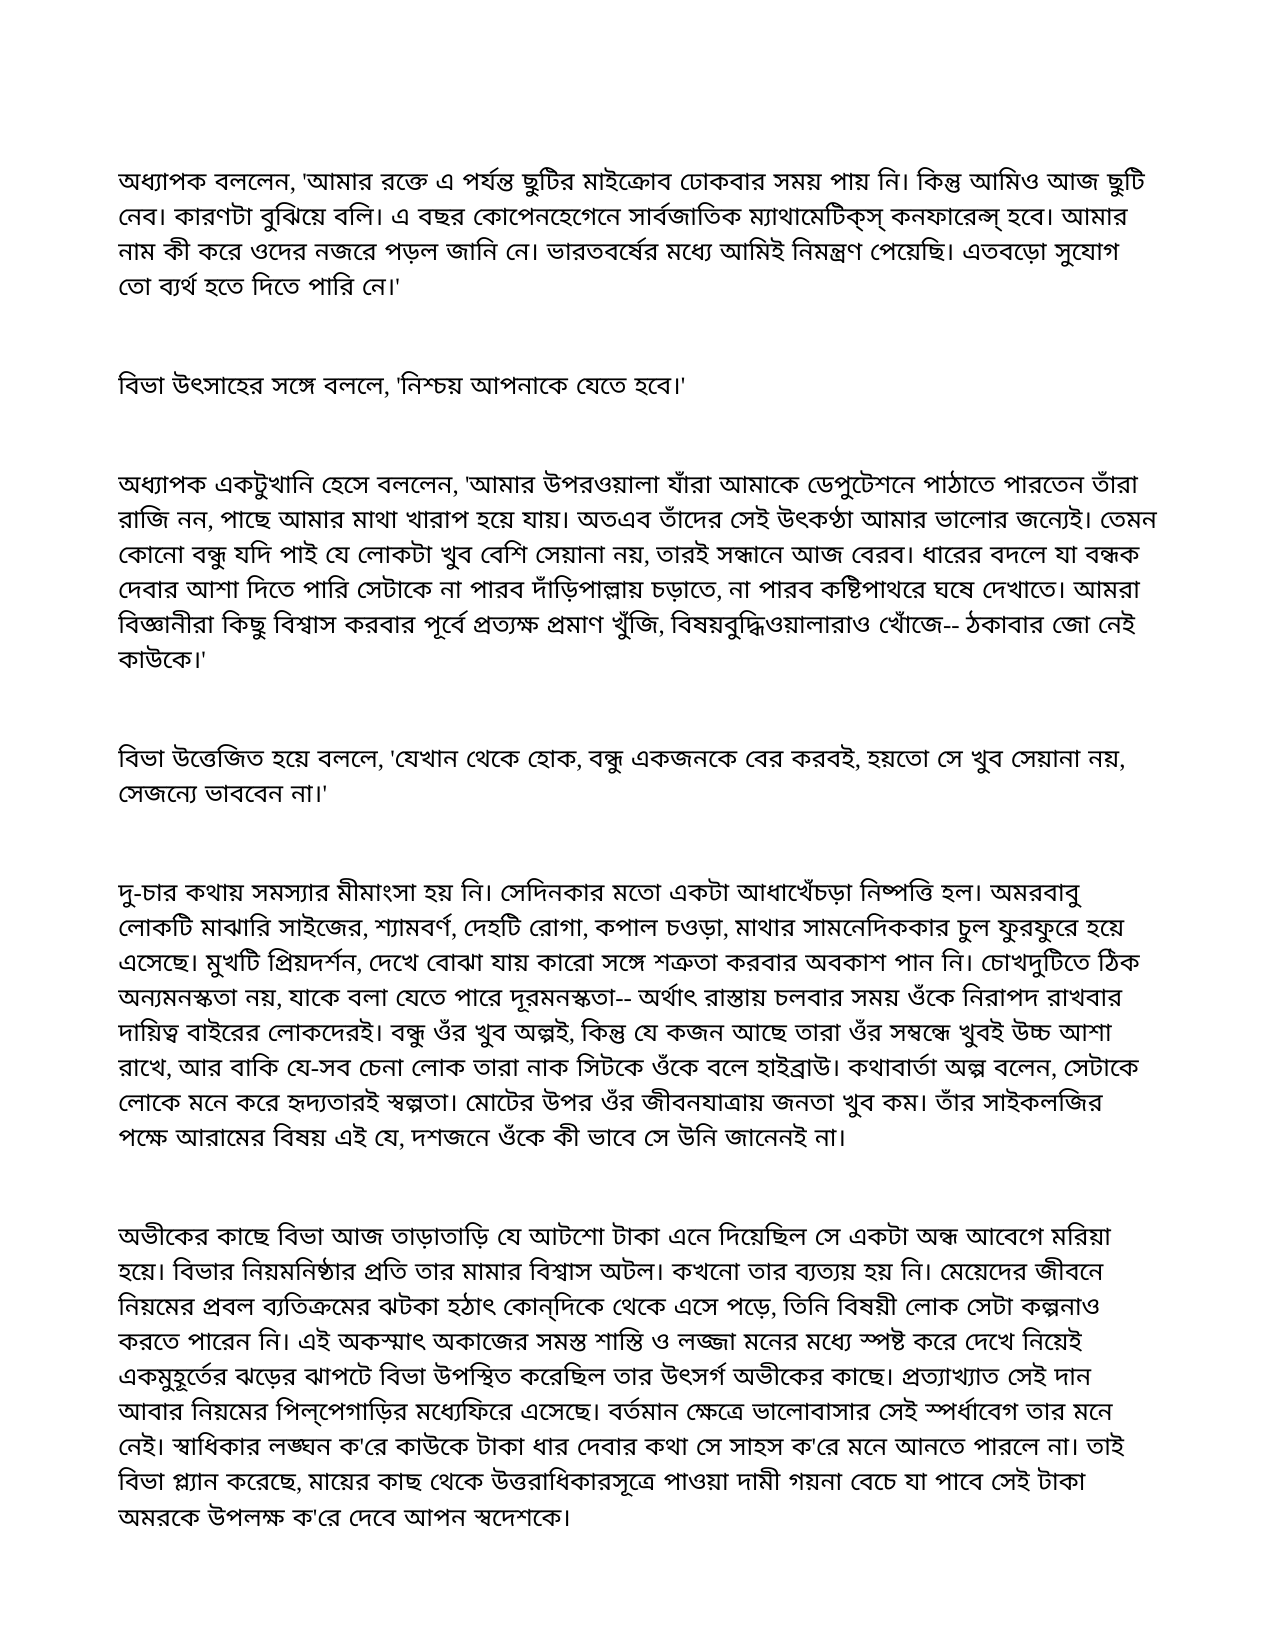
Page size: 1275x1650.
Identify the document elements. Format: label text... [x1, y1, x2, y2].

text দু-চার কথায় সমস্যার মীমাংসা হয় নি। সেদিনকার মতো একটা আধাখেঁচড়া নিষ্পত্তি হল। অমরবাবু লোকটি মাঝারি সাইজের, শ্যামবর্ণ, দেহটি রোগা, কপাল চওড়া, মাথার সামনেদিককার চুল ফুরফুরে হয়ে এসেছে। মুখটি প্রিয়দর্শন, দেখে বোঝা যায় কারো সঙ্গে শত্রুতা করবার অবকাশ পান নি। চোখদুটিতে ঠিক অন্যমনস্কতা নয়, যাকে বলা যেতে পারে দূরমনস্কতা-- অর্থাৎ রাস্তায় চলবার সময় ওঁকে নিরাপদ রাখবার দায়িত্ব বাইরের লোকদেরই। বন্ধু ওঁর খুব অল্পই, কিন্তু যে কজন আছে তারা ওঁর সম্বন্ধে খুবই উচ্চ আশা রাখে, আর বাকি যে-সব চেনা লোক তারা নাক সিটকে ওঁকে বলে হাইব্রাউ। কথাবার্তা অল্প বলেন, সেটাকে লোকে মনে করে হৃদ্যতারই স্বল্পতা। মোটের উপর ওঁর জীবনযাত্রায় জনতা খুব কম। তাঁর সাইকলজির পক্ষে আরামের বিষয় এই যে, দশজনে ওঁকে কী ভাবে সে উনি জানেনই না। [118, 878, 1157, 1153]
text অধ্যাপক বললেন, 'আমার রক্তে এ পর্যন্ত ছুটির মাইক্রোব ঢোকবার সময় পায় নি। কিন্তু আমিও আজ ছুটি নেব। কারণটা বুঝিয়ে বলি। এ বছর কোপেনহেগেনে সার্বজাতিক ম্যাথামেটিক্‌স্‌ কনফারেন্স্‌ হবে। আমার নাম কী করে ওদের নজরে পড়ল জানি নে। ভারতবর্ষের মধ্যে আমিই নিমন্ত্রণ পেয়েছি। এতবড়ো সুযোগ তো ব্যর্থ হতে দিতে পারি নে।' [118, 167, 1157, 302]
text বিভা উৎসাহের সঙ্গে বললে, 'নিশ্চয় আপনাকে যেতে হবে।' [118, 371, 1157, 400]
text অভীকের কাছে বিভা আজ তাড়াতাড়ি যে আটশো টাকা এনে দিয়েছিল সে একটা অন্ধ আবেগে মরিয়া হয়ে। বিভার নিয়মনিষ্ঠার প্রতি তার মামার বিশ্বাস অটল। কখনো তার ব্যত্যয় হয় নি। মেয়েদের জীবনে নিয়মের প্রবল ব্যতিক্রমের ঝটকা হঠাৎ কোন্‌দিকে থেকে এসে পড়ে, তিনি বিষয়ী লোক সেটা কল্পনাও করতে পারেন নি। এই অকস্মাৎ অকাজের সমস্ত শাস্তি ও লজ্জা মনের মধ্যে স্পষ্ট করে দেখে নিয়েই একমুহূর্তের ঝড়ের ঝাপটে বিভা উপস্থিত করেছিল তার উৎসর্গ অভীকের কাছে। প্রত্যাখ্যাত সেই দান আবার নিয়মের পিল্‌পেগাড়ির মধ্যেফিরে এসেছে। বর্তমান ক্ষেত্রে ভালোবাসার সেই স্পর্ধাবেগ তার মনে নেই। স্বাধিকার লঙ্ঘন ক'রে কাউকে টাকা ধার দেবার কথা সে সাহস ক'রে মনে আনতে পারলে না। তাই বিভা প্ল্যান করেছে, মায়ের কাছ থেকে উত্তরাধিকারসূত্রে পাওয়া দামী গয়না বেচে যা পাবে সেই টাকা অমরকে উপলক্ষ ক'রে দেবে আপন স্বদেশকে। [118, 1222, 1157, 1532]
text বিভা উত্তেজিত হয়ে বললে, 'যেখান থেকে হোক, বন্ধু একজনকে বের করবই, হয়তো সে খুব সেয়ানা নয়, সেজন্যে ভাববেন না।' [118, 744, 1157, 808]
text অধ্যাপক একটুখানি হেসে বললেন, 'আমার উপরওয়ালা যাঁরা আমাকে ডেপুটেশনে পাঠাতে পারতেন তাঁরা রাজি নন, পাছে আমার মাথা খারাপ হয়ে যায়। অতএব তাঁদের সেই উৎকণ্ঠা আমার ভালোর জন্যেই। তেমন কোনো বন্ধু যদি পাই যে লোকটা খুব বেশি সেয়ানা নয়, তারই সন্ধানে আজ বেরব। ধারের বদলে যা বন্ধক দেবার আশা দিতে পারি সেটাকে না পারব দাঁড়িপাল্লায় চড়াতে, না পারব কষ্টিপাথরে ঘষে দেখাতে। আমরা বিজ্ঞানীরা কিছু বিশ্বাস করবার পূর্বে প্রত্যক্ষ প্রমাণ খুঁজি, বিষয়বুদ্ধিওয়ালারাও খোঁজে-- ঠকাবার জো নেই কাউকে।' [118, 470, 1157, 674]
